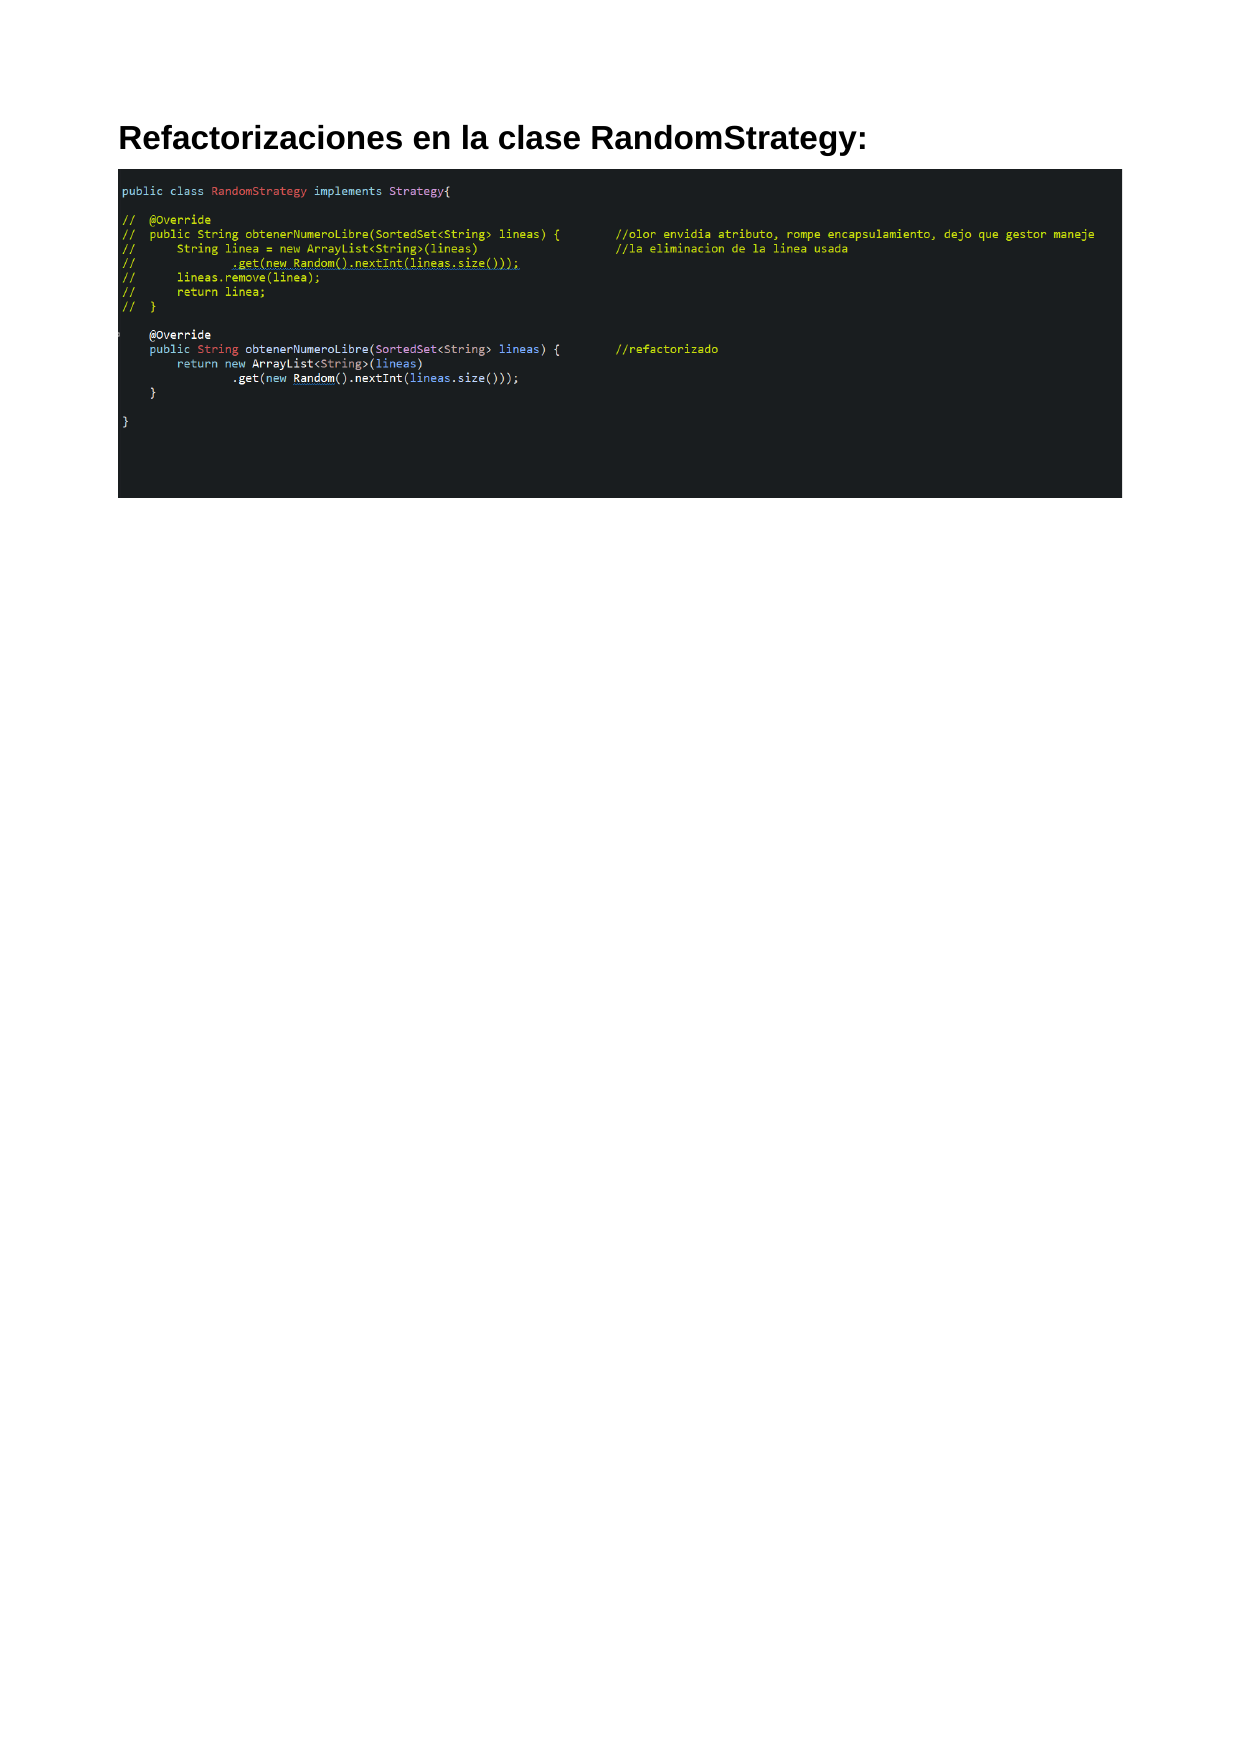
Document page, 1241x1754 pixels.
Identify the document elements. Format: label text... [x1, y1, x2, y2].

picture [118, 169, 1123, 498]
subtitle Refactorizaciones en la clase RandomStrategy: [118, 118, 1122, 157]
